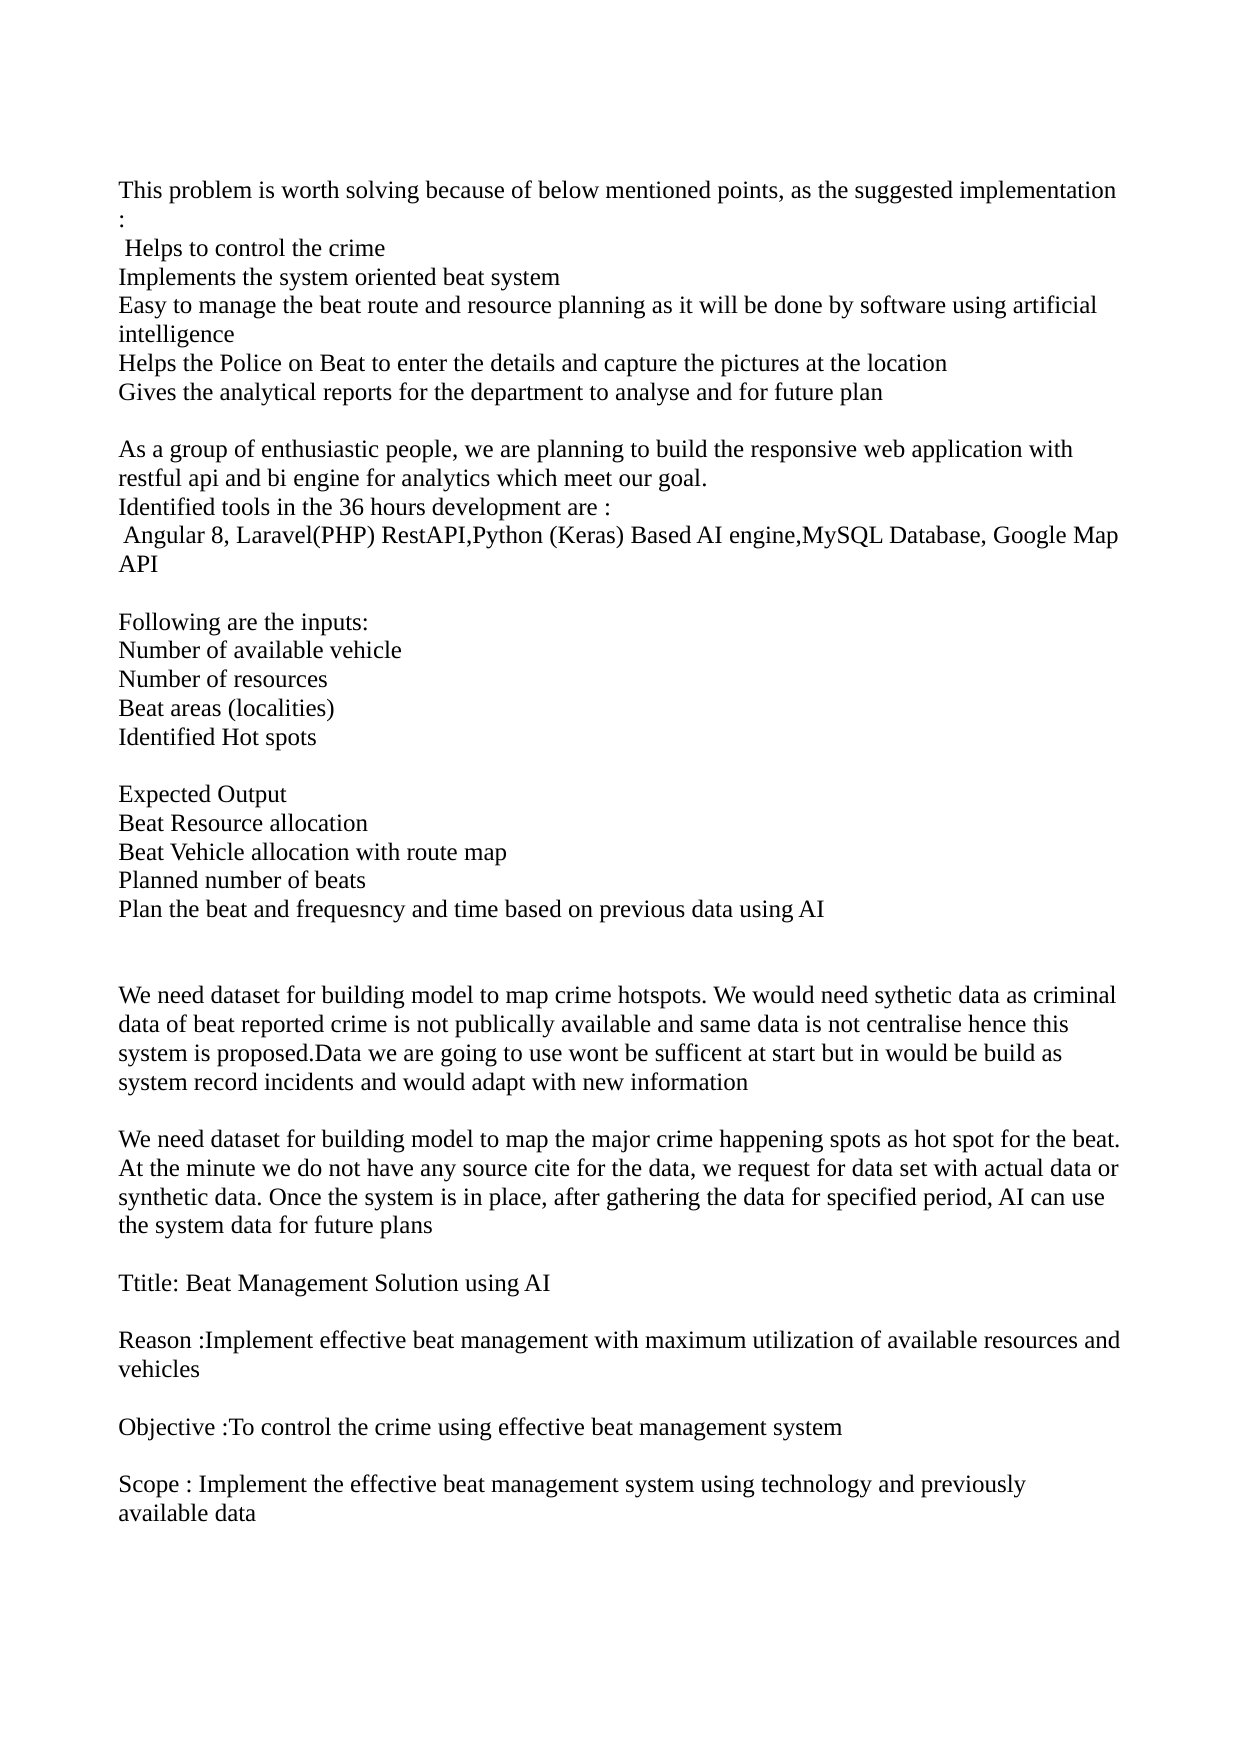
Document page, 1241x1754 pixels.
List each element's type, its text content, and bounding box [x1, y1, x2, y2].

text Beat Vehicle allocation with route map [118, 837, 1122, 866]
text Scope : Implement the effective beat management system using technology and previously available data [118, 1469, 1122, 1527]
text Ttitle: Beat Management Solution using AI [118, 1268, 1122, 1297]
text Number of resources [118, 664, 1122, 693]
text Number of available vehicle [118, 636, 1122, 664]
text Expected Output [118, 779, 1122, 808]
text Helps the Police on Beat to enter the details and capture the pictures at the location [118, 348, 1122, 377]
text This problem is worth solving because of below mentioned points, as the suggested implementation : [118, 176, 1122, 233]
text Easy to manage the beat route and resource planning as it will be done by software using artificial intelligence [118, 291, 1122, 348]
text Following are the inputs: [118, 607, 1122, 636]
text Implements the system oriented beat system [118, 262, 1122, 291]
text Gives the analytical reports for the department to analyse and for future plan [118, 377, 1122, 406]
text Helps to control the crime [118, 233, 1122, 262]
text We need dataset for building model to map the major crime happening spots as hot spot for the beat. At the minute we do not have any source cite for the data, we request for data set with actual data or synthetic data. Once the system is in place, after gathering the data for specified period, AI can use the system data for future plans [118, 1124, 1122, 1239]
text Angular 8, Laravel(PHP) RestAPI,Python (Keras) Based AI engine,MySQL Database, Google Map API [118, 521, 1122, 578]
text Identified Hot spots [118, 722, 1122, 751]
text Plan the beat and frequesncy and time based on previous data using AI [118, 894, 1122, 923]
text Identified tools in the 36 hours development are : [118, 492, 1122, 521]
text Planned number of beats [118, 866, 1122, 894]
text Objective :To control the crime using effective beat management system [118, 1412, 1122, 1441]
text Beat areas (localities) [118, 693, 1122, 722]
text As a group of enthusiastic people, we are planning to build the responsive web application with restful api and bi engine for analytics which meet our goal. [118, 434, 1122, 492]
text Beat Resource allocation [118, 808, 1122, 837]
text We need dataset for building model to map crime hotspots. We would need sythetic data as criminal data of beat reported crime is not publically available and same data is not centralise hence this system is proposed.Data we are going to use wont be sufficent at start but in would be build as system record incidents and would adapt with new information [118, 981, 1122, 1096]
text Reason :Implement effective beat management with maximum utilization of available resources and vehicles [118, 1326, 1122, 1383]
